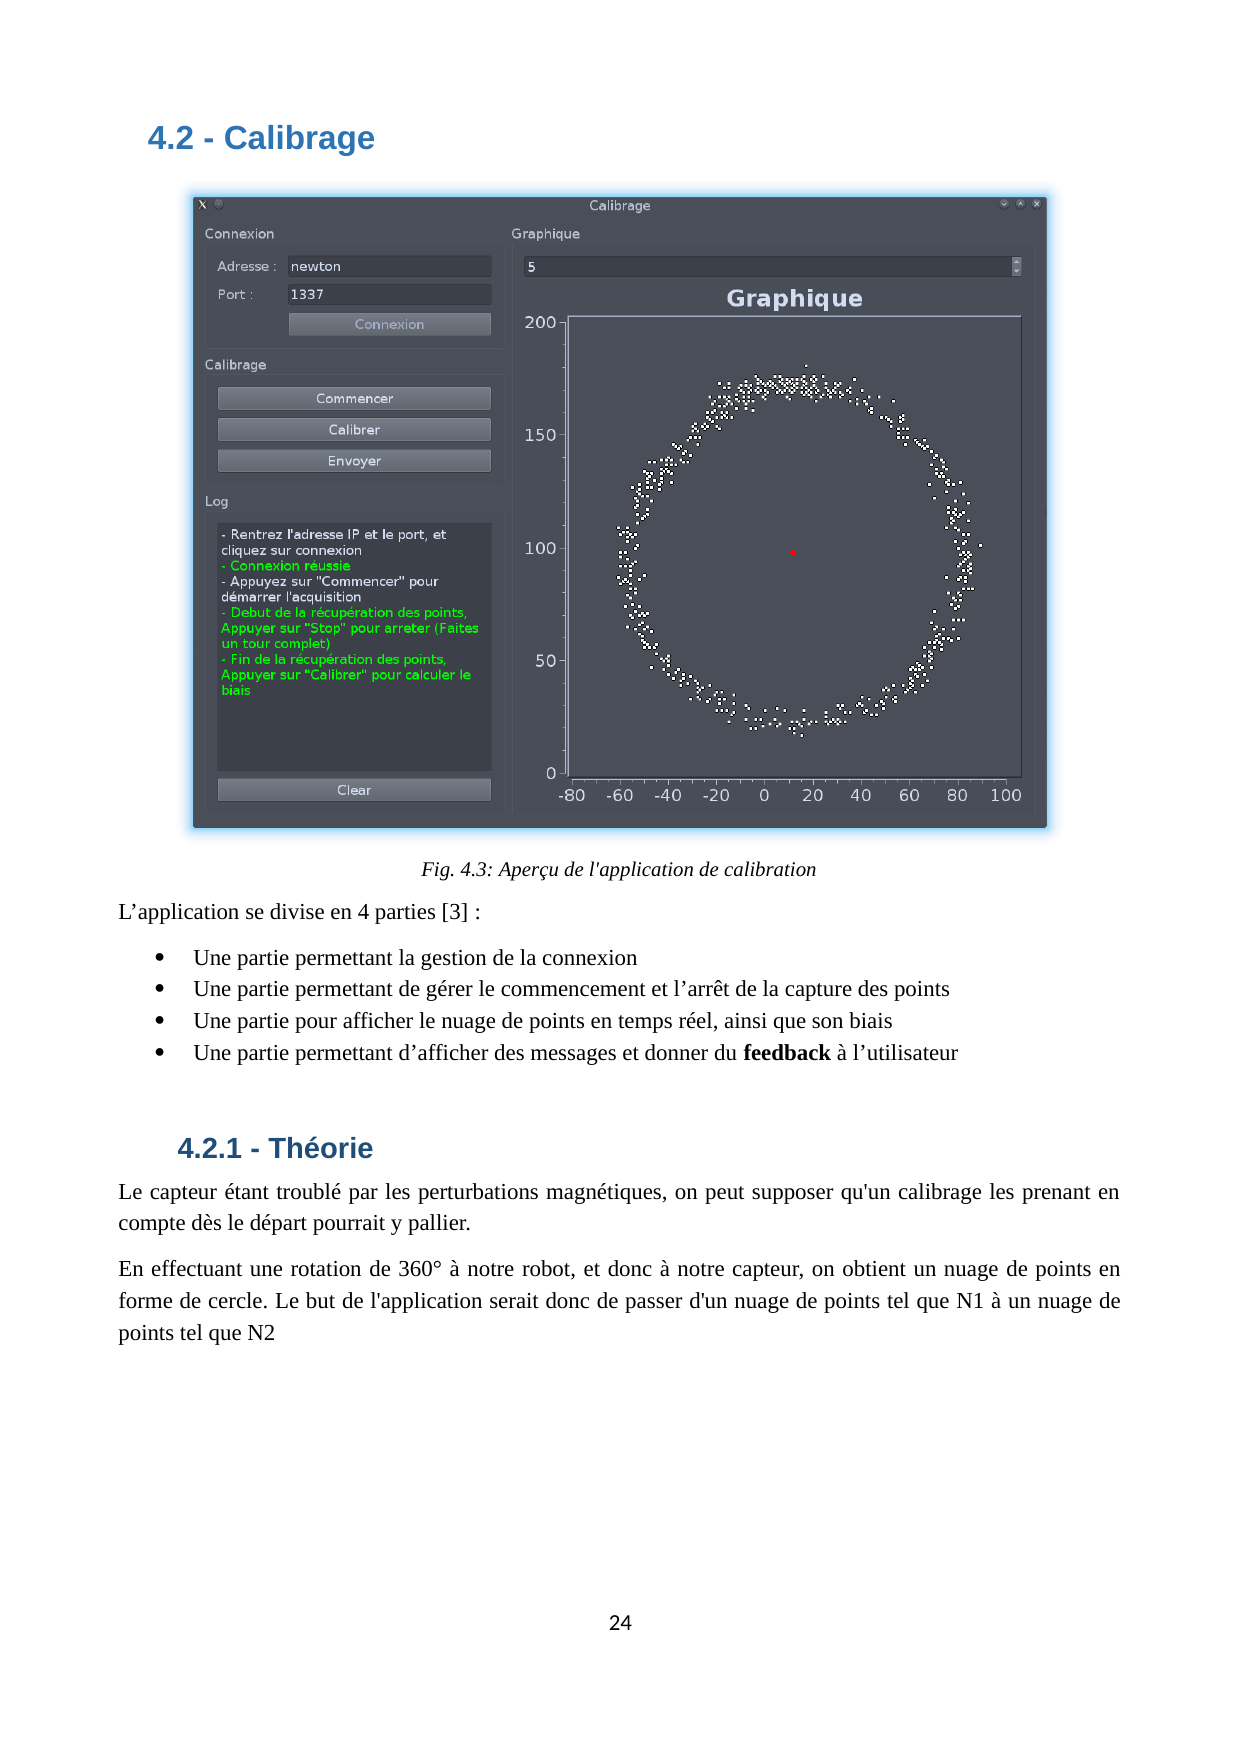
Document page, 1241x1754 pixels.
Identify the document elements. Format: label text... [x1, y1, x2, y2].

list Une partie permettant la gestion de la connexion [156, 944, 1122, 970]
text L’application se divise en 4 parties [3] : [118, 170, 1122, 924]
text Le capteur étant troublé par les perturbations magnétiques, on peut supposer qu'un calibrage les prenant en compte dès le départ pourrait y pallier. [118, 1178, 1122, 1236]
list Une partie pour afficher le nuage de points en temps réel, ainsi que son biais [156, 1007, 1122, 1033]
picture [164, 168, 1075, 856]
text Fig. 4.3: Aperçu de l'application de calibration [165, 856, 1074, 881]
list Une partie permettant d’afficher des messages et donner du feedback à l’utilisateur [156, 1038, 1122, 1065]
subtitle Théorie [118, 1131, 1122, 1164]
list Une partie permettant de gérer le commencement et l’arrêt de la capture des points [156, 975, 1122, 1002]
text En effectuant une rotation de 360° à notre robot, et donc à notre capteur, on obtient un nuage de points en forme de cercle. Le but de l'application serait donc de passer d'un nuage de points tel que N1 à un nuage de points tel que N2 [118, 1256, 1122, 1345]
subtitle Calibrage [118, 118, 1122, 157]
